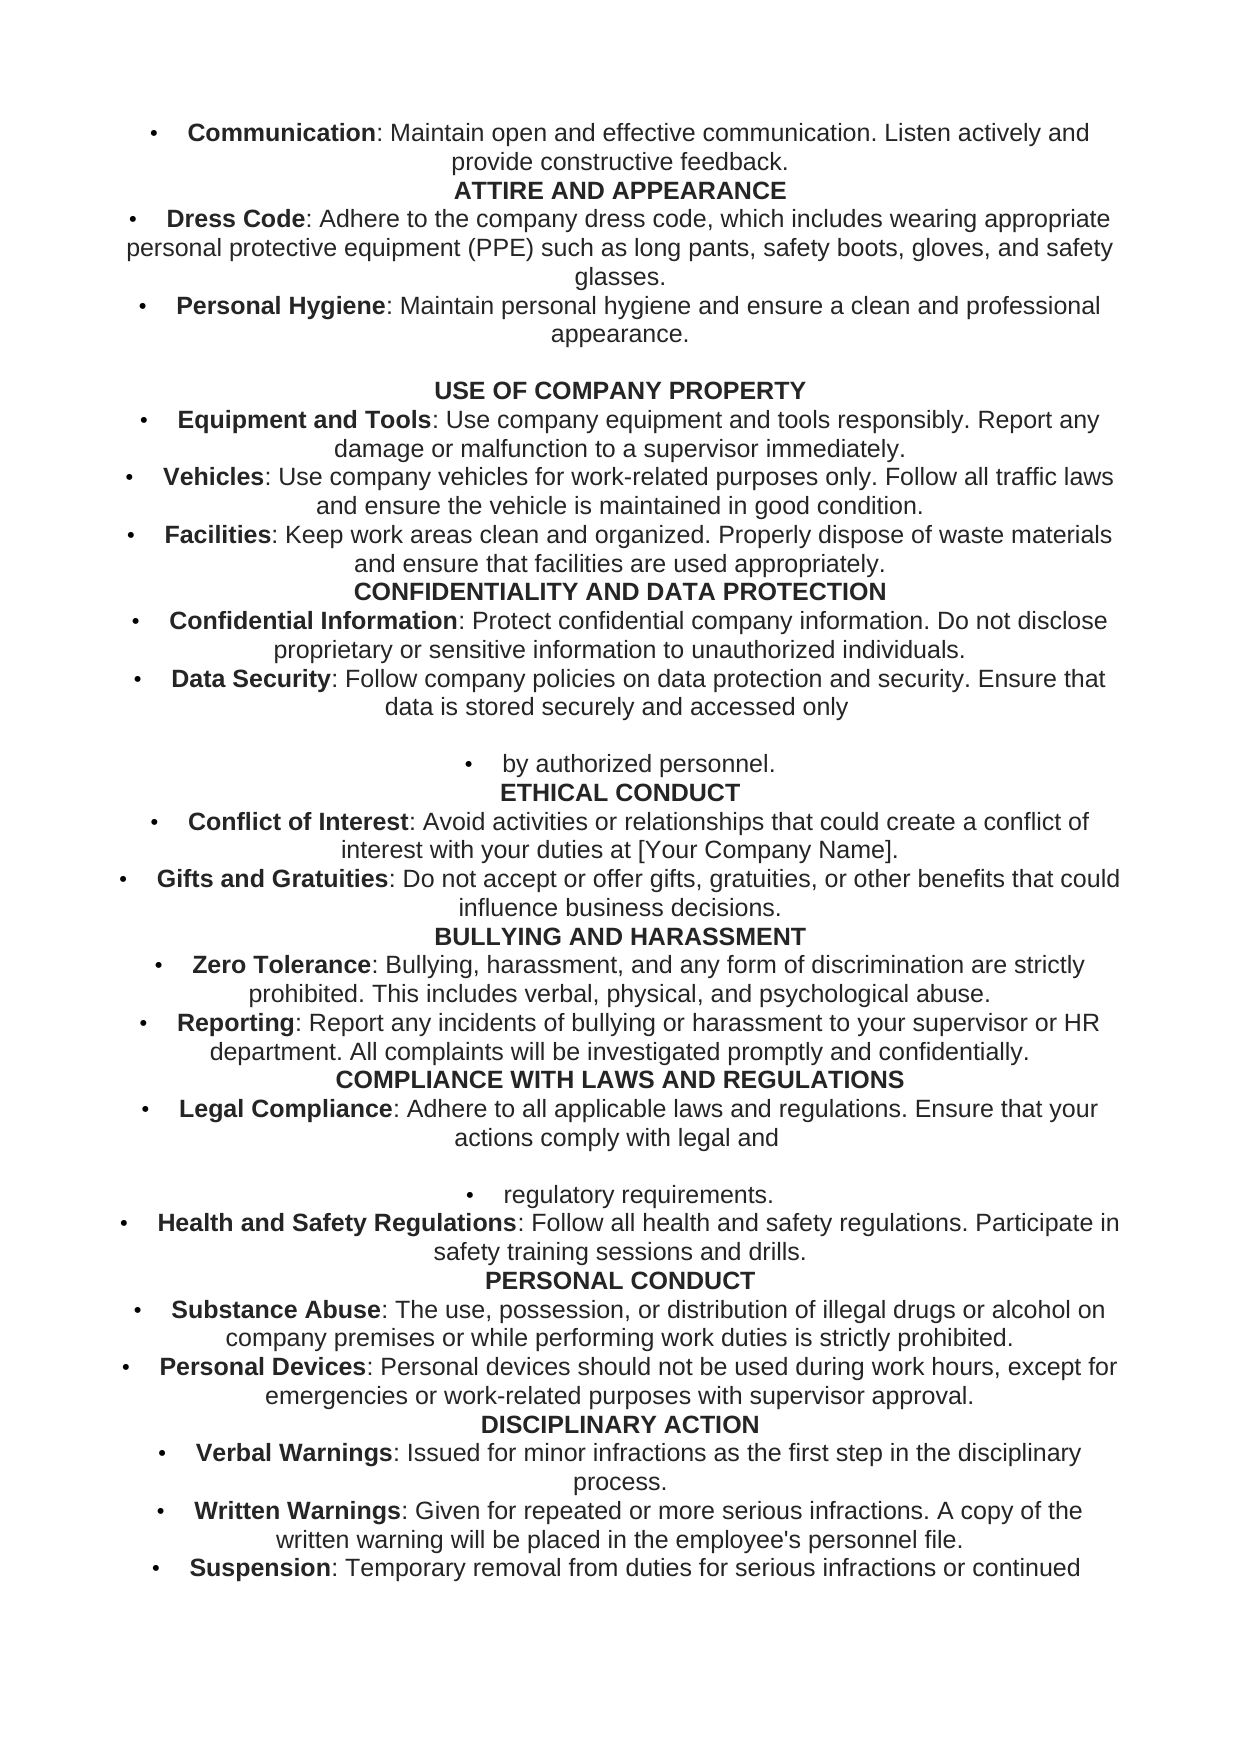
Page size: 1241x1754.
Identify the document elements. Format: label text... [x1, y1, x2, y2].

list Conflict of Interest: Avoid activities or relationships that could create a conflict of interest with your duties at [Your Company Name]. [81, 807, 1122, 864]
text DISCIPLINARY ACTION [118, 1410, 1122, 1438]
list Written Warnings: Given for repeated or more serious infractions. A copy of the written warning will be placed in the employee's personnel file. [81, 1496, 1122, 1553]
text USE OF COMPANY PROPERTY [118, 376, 1122, 405]
list Suspension: Temporary removal from duties for serious infractions or continued [81, 1553, 1122, 1582]
list regulatory requirements. [81, 1180, 1122, 1208]
list Substance Abuse: The use, possession, or distribution of illegal drugs or alcohol on company premises or while performing work duties is strictly prohibited. [81, 1295, 1122, 1352]
list by authorized personnel. [81, 749, 1122, 778]
list Equipment and Tools: Use company equipment and tools responsibly. Report any damage or malfunction to a supervisor immediately. [81, 405, 1122, 462]
list Personal Hygiene: Maintain personal hygiene and ensure a clean and professional appearance. [81, 291, 1122, 348]
text ATTIRE AND APPEARANCE [118, 176, 1122, 204]
text PERSONAL CONDUCT [118, 1266, 1122, 1295]
list Dress Code: Adhere to the company dress code, which includes wearing appropriate personal protective equipment (PPE) such as long pants, safety boots, gloves, and safety glasses. [81, 204, 1122, 291]
text BULLYING AND HARASSMENT [118, 922, 1122, 950]
list Vehicles: Use company vehicles for work-related purposes only. Follow all traffic laws and ensure the vehicle is maintained in good condition. [81, 462, 1122, 520]
list Gifts and Gratuities: Do not accept or offer gifts, gratuities, or other benefits that could influence business decisions. [81, 864, 1122, 922]
list Verbal Warnings: Issued for minor infractions as the first step in the disciplinary process. [81, 1438, 1122, 1496]
text COMPLIANCE WITH LAWS AND REGULATIONS [118, 1065, 1122, 1094]
list Legal Compliance: Adhere to all applicable laws and regulations. Ensure that your actions comply with legal and [81, 1094, 1122, 1152]
list Data Security: Follow company policies on data protection and security. Ensure that data is stored securely and accessed only [81, 664, 1122, 721]
list Health and Safety Regulations: Follow all health and safety regulations. Participate in safety training sessions and drills. [81, 1208, 1122, 1266]
text CONFIDENTIALITY AND DATA PROTECTION [118, 577, 1122, 606]
list Zero Tolerance: Bullying, harassment, and any form of discrimination are strictly prohibited. This includes verbal, physical, and psychological abuse. [81, 950, 1122, 1008]
list Confidential Information: Protect confidential company information. Do not disclose proprietary or sensitive information to unauthorized individuals. [81, 606, 1122, 664]
list Personal Devices: Personal devices should not be used during work hours, except for emergencies or work-related purposes with supervisor approval. [81, 1352, 1122, 1410]
list Communication: Maintain open and effective communication. Listen actively and provide constructive feedback. [81, 118, 1122, 176]
text ETHICAL CONDUCT [118, 778, 1122, 807]
list Facilities: Keep work areas clean and organized. Properly dispose of waste materials and ensure that facilities are used appropriately. [81, 520, 1122, 577]
list Reporting: Report any incidents of bullying or harassment to your supervisor or HR department. All complaints will be investigated promptly and confidentially. [81, 1008, 1122, 1065]
